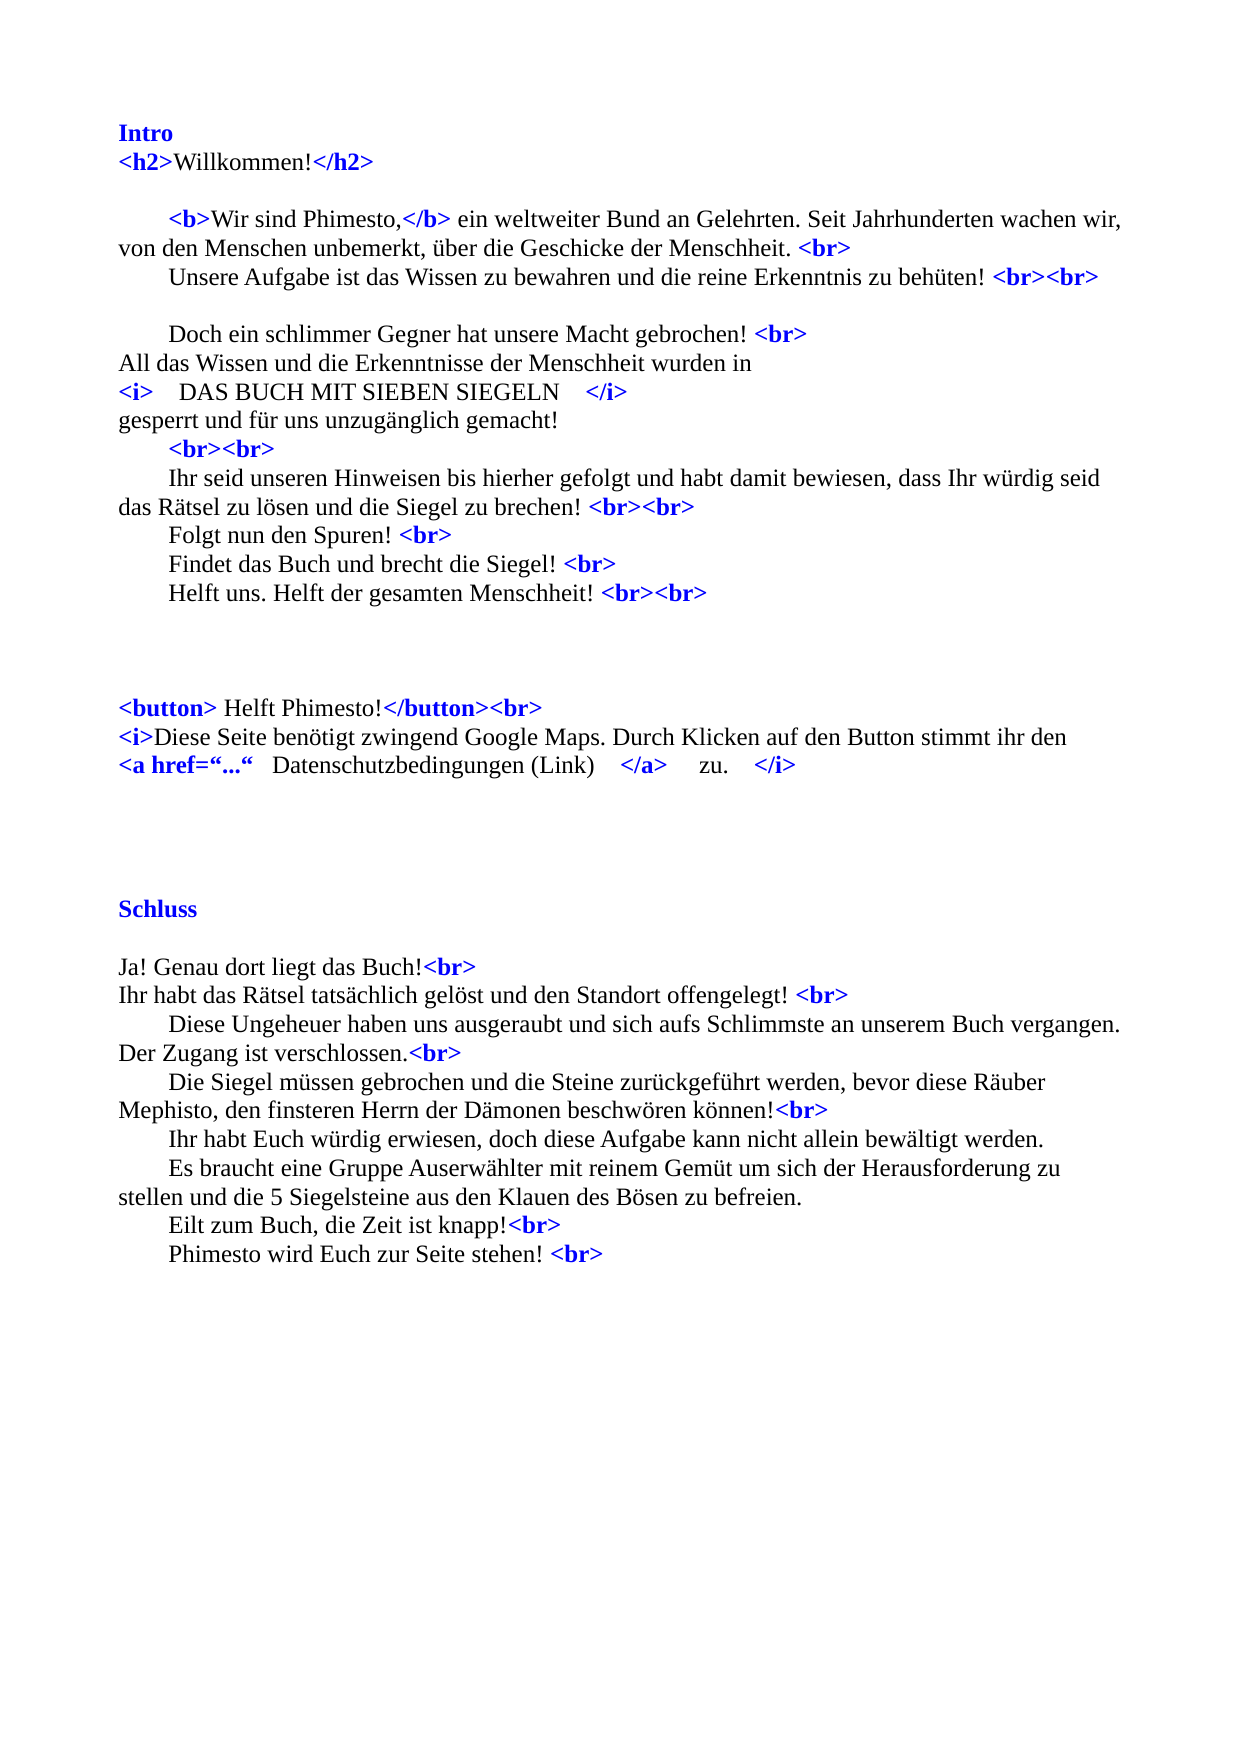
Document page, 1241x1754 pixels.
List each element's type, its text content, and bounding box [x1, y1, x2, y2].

text <button> Helft Phimesto!</button><br> [118, 693, 1122, 722]
text Intro [118, 118, 1122, 147]
text Folgt nun den Spuren! <br> [118, 521, 1122, 549]
text Unsere Aufgabe ist das Wissen zu bewahren und die reine Erkenntnis zu behüten! <br><br> [118, 262, 1122, 291]
text Ihr habt Euch würdig erwiesen, doch diese Aufgabe kann nicht allein bewältigt werden. [118, 1124, 1122, 1153]
text Es braucht eine Gruppe Auserwählter mit reinem Gemüt um sich der Herausforderung zu stellen und die 5 Siegelsteine aus den Klauen des Bösen zu befreien. [118, 1153, 1122, 1211]
text <i>Diese Seite benötigt zwingend Google Maps. Durch Klicken auf den Button stimmt ihr den [118, 722, 1122, 751]
text <b>Wir sind Phimesto,</b> ein weltweiter Bund an Gelehrten. Seit Jahrhunderten wachen wir, von den Menschen unbemerkt, über die Geschicke der Menschheit. <br> [118, 204, 1122, 262]
text Diese Ungeheuer haben uns ausgeraubt und sich aufs Schlimmste an unserem Buch vergangen. Der Zugang ist verschlossen.<br> [118, 1009, 1122, 1067]
text All das Wissen und die Erkenntnisse der Menschheit wurden in [118, 348, 1122, 377]
text Eilt zum Buch, die Zeit ist knapp!<br> [118, 1211, 1122, 1239]
text <i> DAS BUCH MIT SIEBEN SIEGELN </i> [118, 377, 1122, 406]
text Helft uns. Helft der gesamten Menschheit! <br><br> [118, 578, 1122, 607]
text Phimesto wird Euch zur Seite stehen! <br> [118, 1239, 1122, 1268]
text Schluss [118, 894, 1122, 923]
text <br><br> [118, 434, 1122, 463]
text <a href=“...“ Datenschutzbedingungen (Link) </a> zu. </i> [118, 751, 1122, 779]
text Doch ein schlimmer Gegner hat unsere Macht gebrochen! <br> [118, 319, 1122, 348]
text gesperrt und für uns unzugänglich gemacht! [118, 406, 1122, 434]
text Ihr seid unseren Hinweisen bis hierher gefolgt und habt damit bewiesen, dass Ihr würdig seid das Rätsel zu lösen und die Siegel zu brechen! <br><br> [118, 463, 1122, 521]
text Findet das Buch und brecht die Siegel! <br> [118, 549, 1122, 578]
text <h2>Willkommen!</h2> [118, 147, 1122, 176]
text Die Siegel müssen gebrochen und die Steine zurückgeführt werden, bevor diese Räuber Mephisto, den finsteren Herrn der Dämonen beschwören können!<br> [118, 1067, 1122, 1124]
text Ja! Genau dort liegt das Buch!<br> [118, 952, 1122, 981]
text Ihr habt das Rätsel tatsächlich gelöst und den Standort offengelegt! <br> [118, 981, 1122, 1009]
